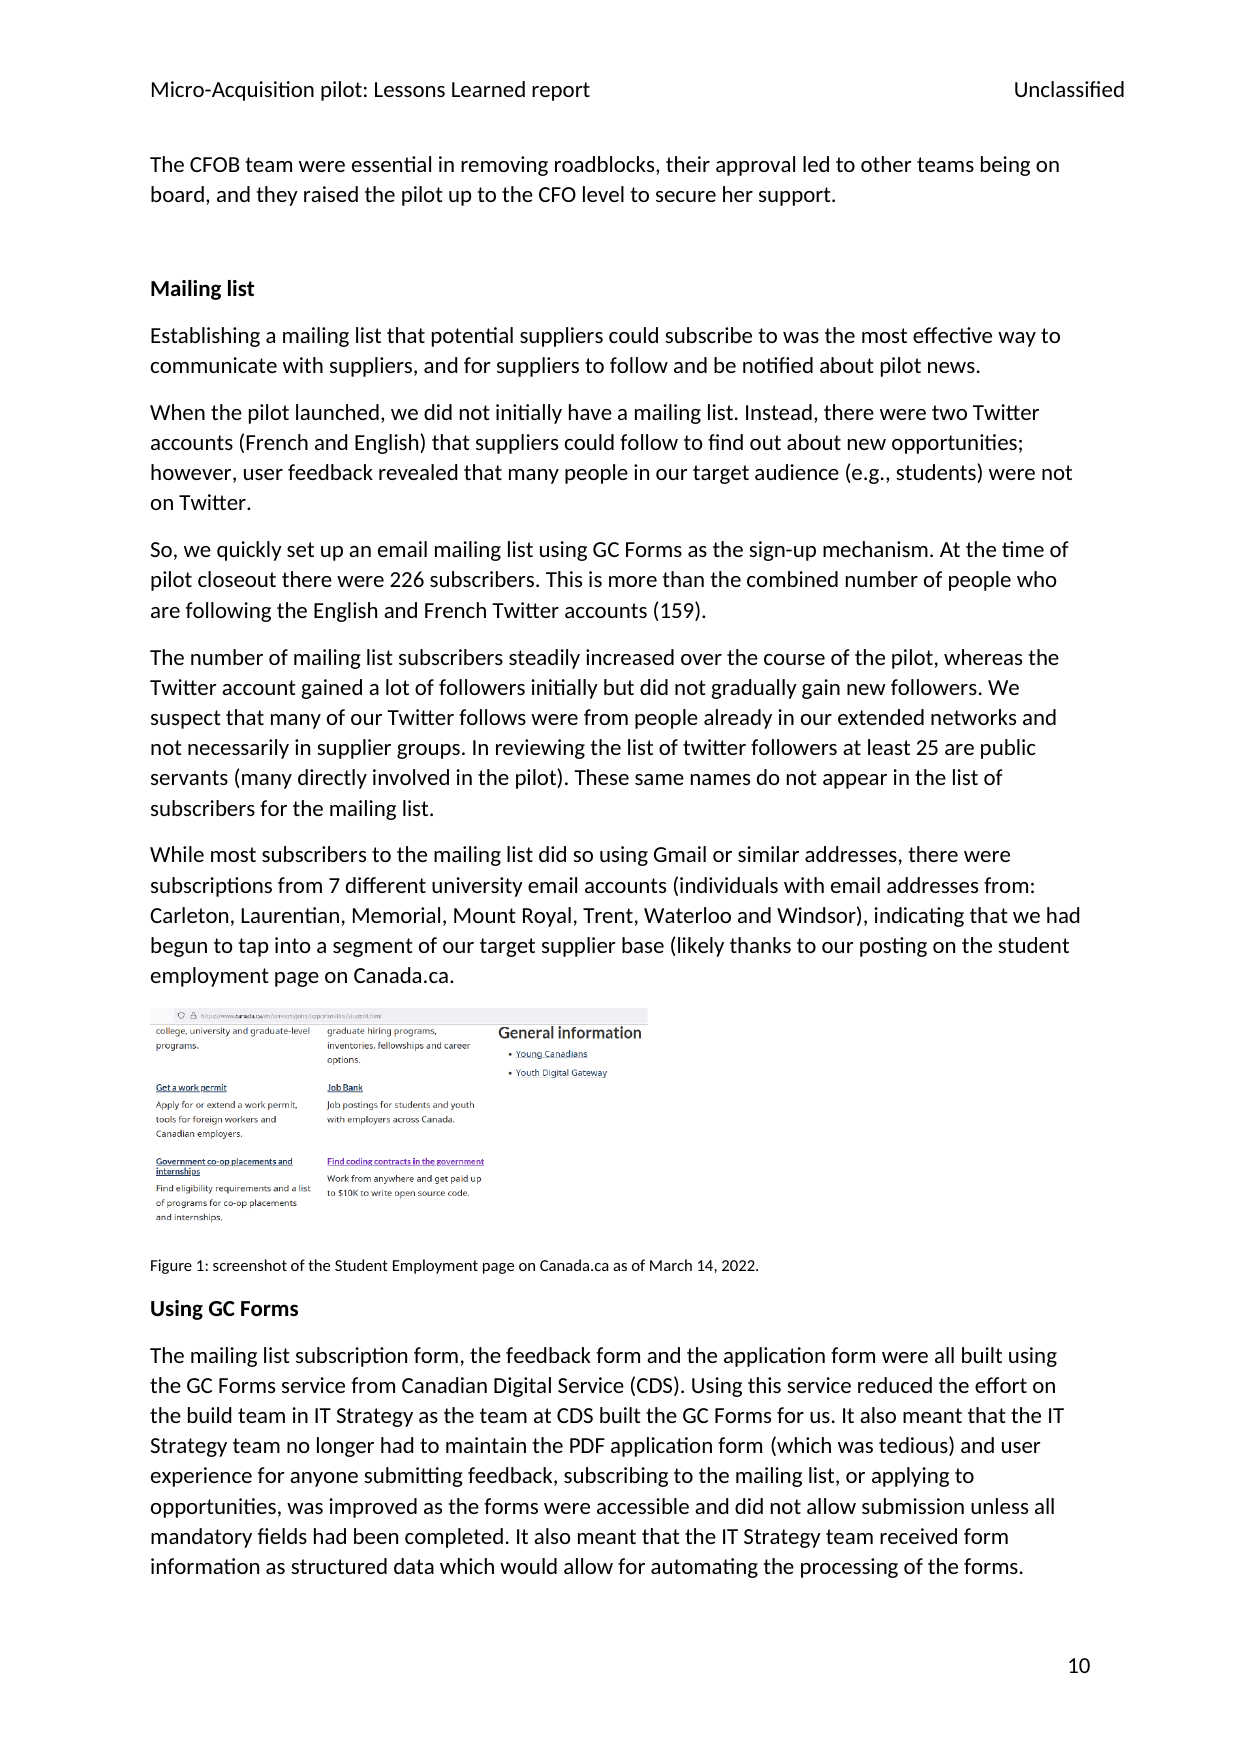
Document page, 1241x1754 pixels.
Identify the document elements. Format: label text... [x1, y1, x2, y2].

text When the pilot launched, we did not initially have a mailing list. Instead, there were two Twitter accounts (French and English) that suppliers could follow to find out about new opportunities; however, user feedback revealed that many people in our target audience (e.g., students) were not on Twitter. [150, 398, 1090, 517]
text So, we quickly set up an email mailing list using GC Forms as the sign-up mechanism. At the time of pilot closeout there were 226 subscribers. This is more than the combined number of people who are following the English and French Twitter accounts (159). [150, 535, 1090, 624]
text The mailing list subscription form, the feedback form and the application form were all built using the GC Forms service from Canadian Digital Service (CDS). Using this service reduced the effort on the build team in IT Strategy as the team at CDS built the GC Forms for us. It also meant that the IT Strategy team no longer had to maintain the PDF application form (which was tedious) and user experience for anyone submitting feedback, subscribing to the mailing list, or applying to opportunities, was improved as the forms were accessible and did not allow submission unless all mandatory fields had been completed. It also meant that the IT Strategy team received form information as structured data which would allow for automating the processing of the forms. [150, 1341, 1090, 1580]
text Establishing a mailing list that potential suppliers could subscribe to was the most effective way to communicate with suppliers, and for suppliers to follow and be notified about pilot news. [150, 321, 1090, 379]
picture [150, 1008, 648, 1237]
text The number of mailing list subscribers steadily increased over the course of the pilot, whereas the Twitter account gained a lot of followers initially but did not gradually gain new followers. We suspect that many of our Twitter follows were from people already in our extended networks and not necessarily in supplier groups. In reviewing the list of twitter followers at least 25 are public servants (many directly involved in the pilot). These same names do not appear in the list of subscribers for the mailing list. [150, 643, 1090, 822]
text Using GC Forms [150, 1294, 1090, 1322]
text The CFOB team were essential in removing roadblocks, their approval led to other teams being on board, and they raised the pilot up to the CFO level to secure her support. [150, 150, 1090, 208]
text Mailing list [150, 274, 1090, 302]
text Figure 1: screenshot of the Student Employment page on Canada.ca as of March 14, 2022. [150, 1255, 1090, 1276]
text While most subscribers to the mailing list did so using Gmail or similar addresses, there were subscriptions from 7 different university email accounts (individuals with email addresses from: Carleton, Laurentian, Memorial, Mount Royal, Trent, Waterloo and Windsor), indicating that we had begun to tap into a segment of our target supplier base (likely thanks to our posting on the student employment page on Canada.ca. [150, 841, 1090, 989]
